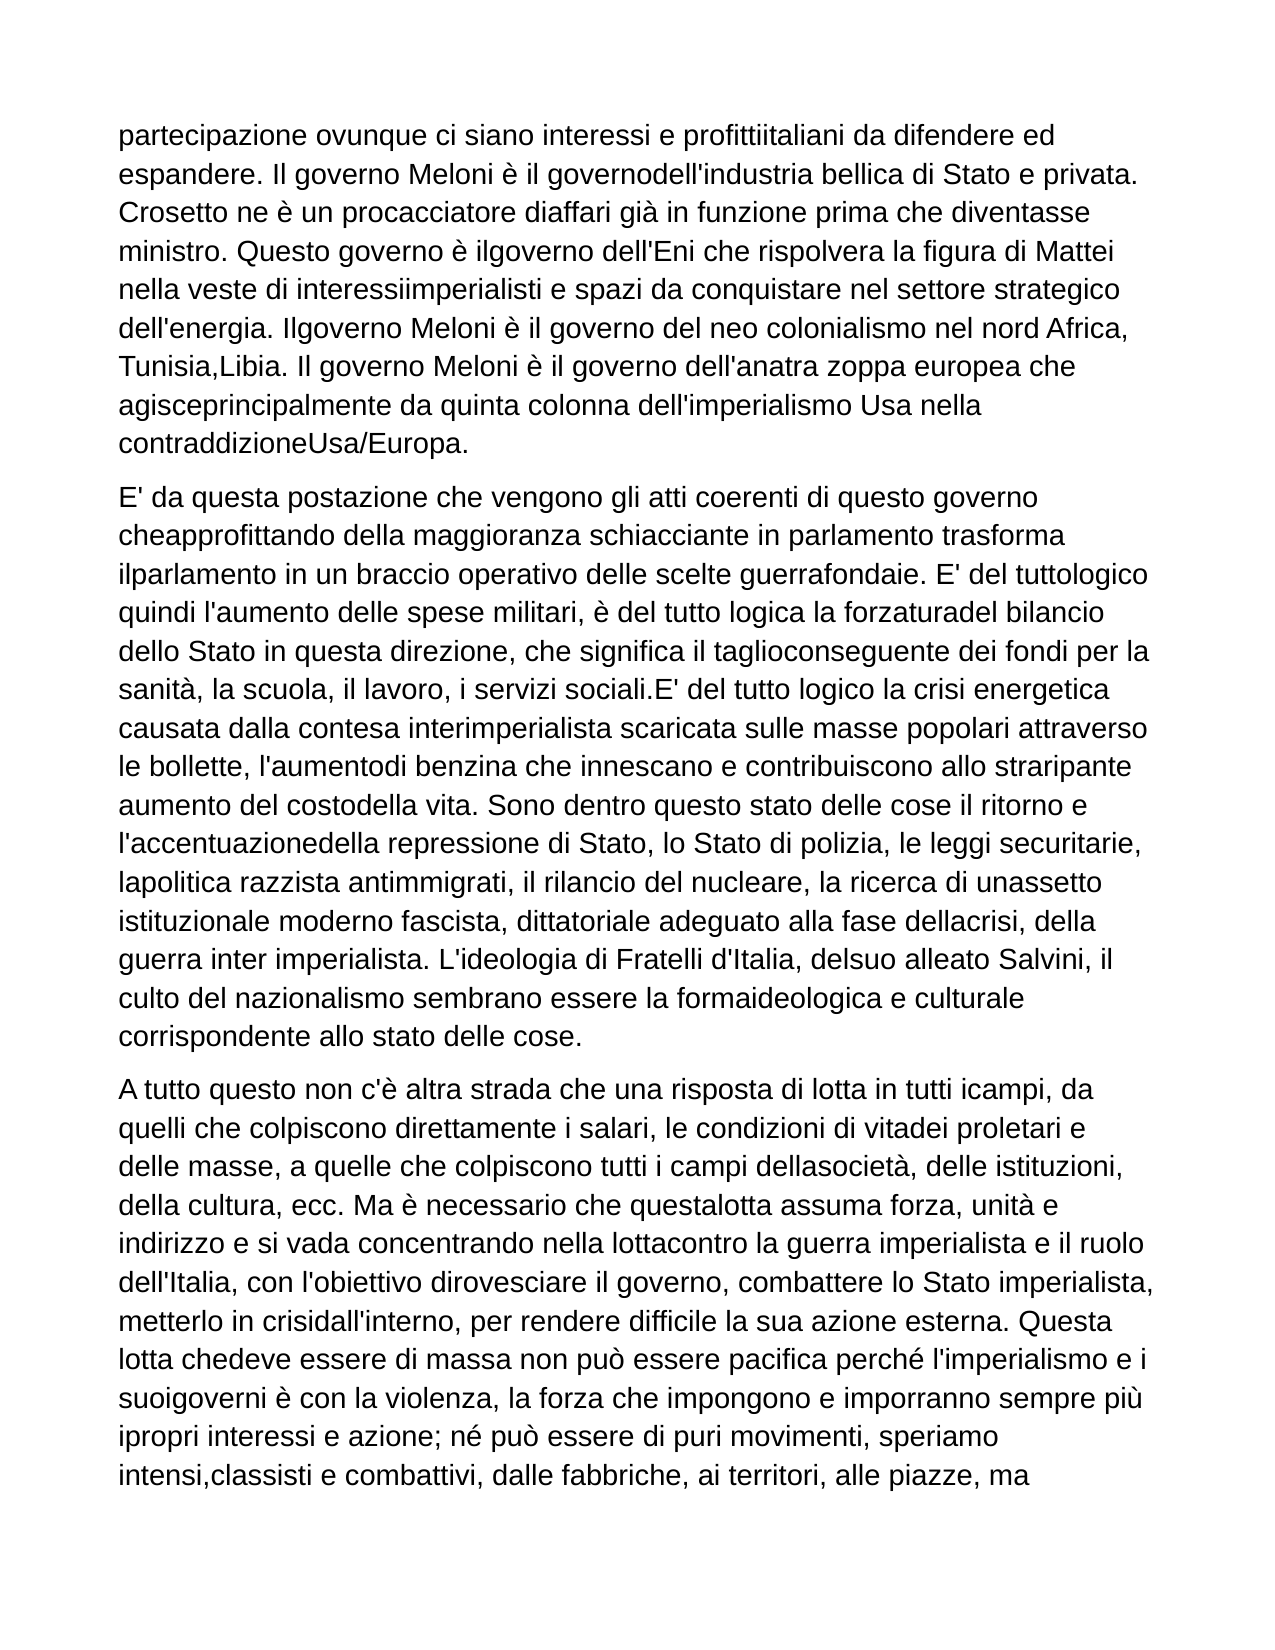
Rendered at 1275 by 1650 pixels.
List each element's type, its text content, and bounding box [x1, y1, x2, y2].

text A tutto questo non c'è altra strada che una risposta di lotta in tutti icampi, da quelli che colpiscono direttamente i salari, le condizioni di vitadei proletari e delle masse, a quelle che colpiscono tutti i campi dellasocietà, delle istituzioni, della cultura, ecc. Ma è necessario che questalotta assuma forza, unità e indirizzo e si vada concentrando nella lottacontro la guerra imperialista e il ruolo dell'Italia, con l'obiettivo dirovesciare il governo, combattere lo Stato imperialista, metterlo in crisidall'interno, per rendere difficile la sua azione esterna. Questa lotta chedeve essere di massa non può essere pacifica perché l'imperialismo e i suoigoverni è con la violenza, la forza che impongono e imporranno sempre più ipropri interessi e azione; né può essere di puri movimenti, speriamo intensi,classisti e combattivi, dalle fabbriche, ai territori, alle piazze, ma [118, 1072, 1157, 1491]
text E' da questa postazione che vengono gli atti coerenti di questo governo cheapprofittando della maggioranza schiacciante in parlamento trasforma ilparlamento in un braccio operativo delle scelte guerrafondaie. E' del tuttologico quindi l'aumento delle spese militari, è del tutto logica la forzaturadel bilancio dello Stato in questa direzione, che significa il taglioconseguente dei fondi per la sanità, la scuola, il lavoro, i servizi sociali.E' del tutto logico la crisi energetica causata dalla contesa interimperialista scaricata sulle masse popolari attraverso le bollette, l'aumentodi benzina che innescano e contribuiscono allo straripante aumento del costodella vita. Sono dentro questo stato delle cose il ritorno e l'accentuazionedella repressione di Stato, lo Stato di polizia, le leggi securitarie, lapolitica razzista antimmigrati, il rilancio del nucleare, la ricerca di unassetto istituzionale moderno fascista, dittatoriale adeguato alla fase dellacrisi, della guerra inter imperialista. L'ideologia di Fratelli d'Italia, delsuo alleato Salvini, il culto del nazionalismo sembrano essere la formaideologica e culturale corrispondente allo stato delle cose. [118, 479, 1157, 1053]
text partecipazione ovunque ci siano interessi e profittiitaliani da difendere ed espandere. Il governo Meloni è il governodell'industria bellica di Stato e privata. Crosetto ne è un procacciatore diaffari già in funzione prima che diventasse ministro. Questo governo è ilgoverno dell'Eni che rispolvera la figura di Mattei nella veste di interessiimperialisti e spazi da conquistare nel settore strategico dell'energia. Ilgoverno Meloni è il governo del neo colonialismo nel nord Africa, Tunisia,Libia. Il governo Meloni è il governo dell'anatra zoppa europea che agisceprincipalmente da quinta colonna dell'imperialismo Usa nella contraddizioneUsa/Europa. [118, 118, 1157, 460]
